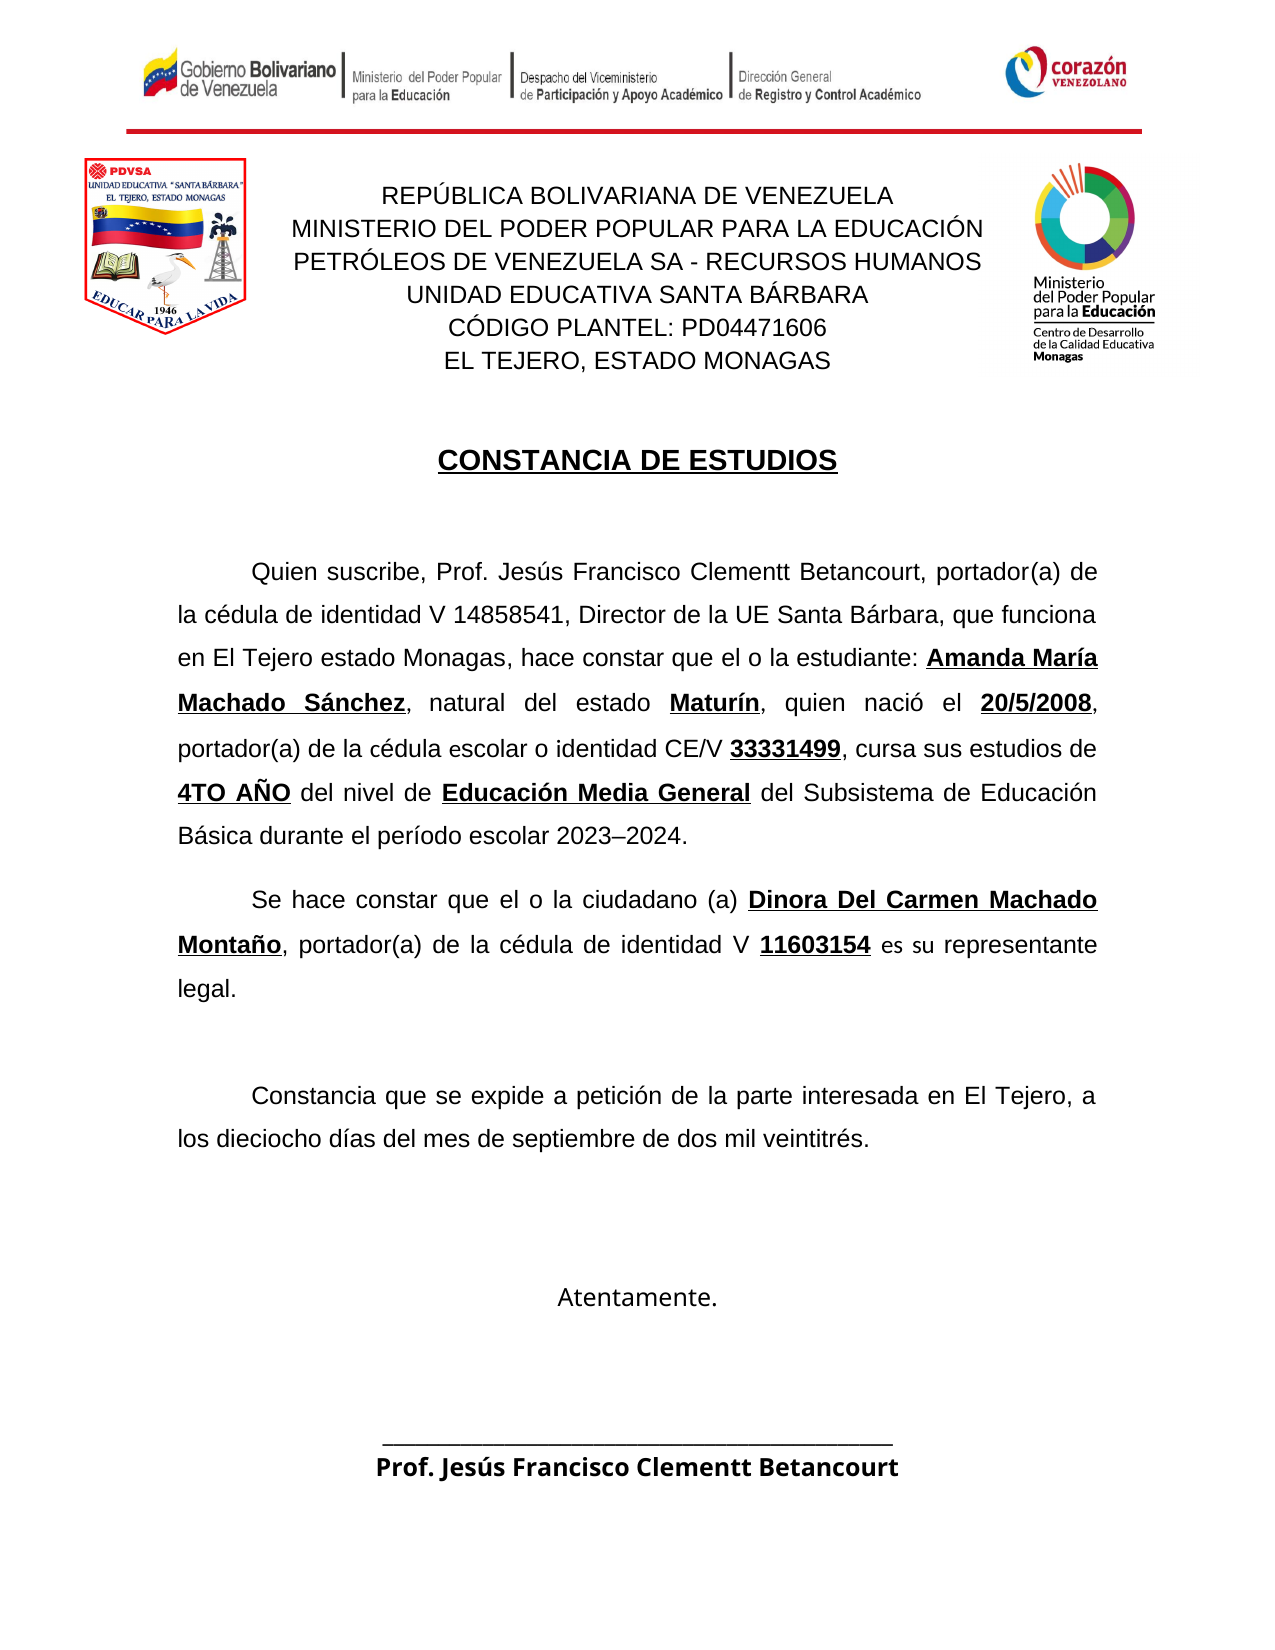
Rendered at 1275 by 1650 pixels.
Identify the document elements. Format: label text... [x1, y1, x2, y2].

picture [79, 158, 252, 335]
text Constancia que se expide a petición de la parte interesada en El Tejero, a los dieciocho días del mes de septiembre de dos mil veintitrés. [177, 1081, 1098, 1153]
text Atentamente. [177, 1279, 1098, 1313]
text Se hace constar que el o la ciudadano (a) Dinora Del Carmen Machado Montaño, portador(a) de la cédula de identidad V 11603154 es su representante legal. [177, 885, 1098, 1002]
picture [126, 11, 1142, 134]
subtitle MINISTERIO DEL PODER POPULAR PARA LA EDUCACIÓN [252, 214, 978, 242]
text EL TEJERO, ESTADO MONAGAS [177, 346, 978, 374]
text CÓDIGO PLANTEL: PD04471606 [177, 313, 978, 341]
text Quien suscribe, Prof. Jesús Francisco Clementt Betancourt, portador(a) de la cédula de identidad V 14858541, Director de la UE Santa Bárbara, que funciona en El Tejero estado Monagas, hace constar que el o la estudiante: Amanda María Machado Sánchez, natural del estado Maturín, quien nació el 20/5/2008, portador(a) de la cédula escolar o identidad CE/V 33331499, cursa sus estudios de 4TO AÑO del nivel de Educación Media General del Subsistema de Educación Básica durante el período escolar 2023–2024. [177, 557, 1098, 849]
picture [978, 153, 1200, 377]
subtitle PETRÓLEOS DE VENEZUELA SA - RECURSOS HUMANOS [252, 247, 978, 275]
text UNIDAD EDUCATIVA SANTA BÁRBARA [252, 280, 978, 308]
subtitle CONSTANCIA DE ESTUDIOS [177, 443, 1098, 476]
text ______________________________________________ [177, 1416, 1098, 1450]
subtitle REPÚBLICA BOLIVARIANA DE VENEZUELA [252, 181, 978, 209]
text Prof. Jesús Francisco Clementt Betancourt [177, 1450, 1098, 1484]
